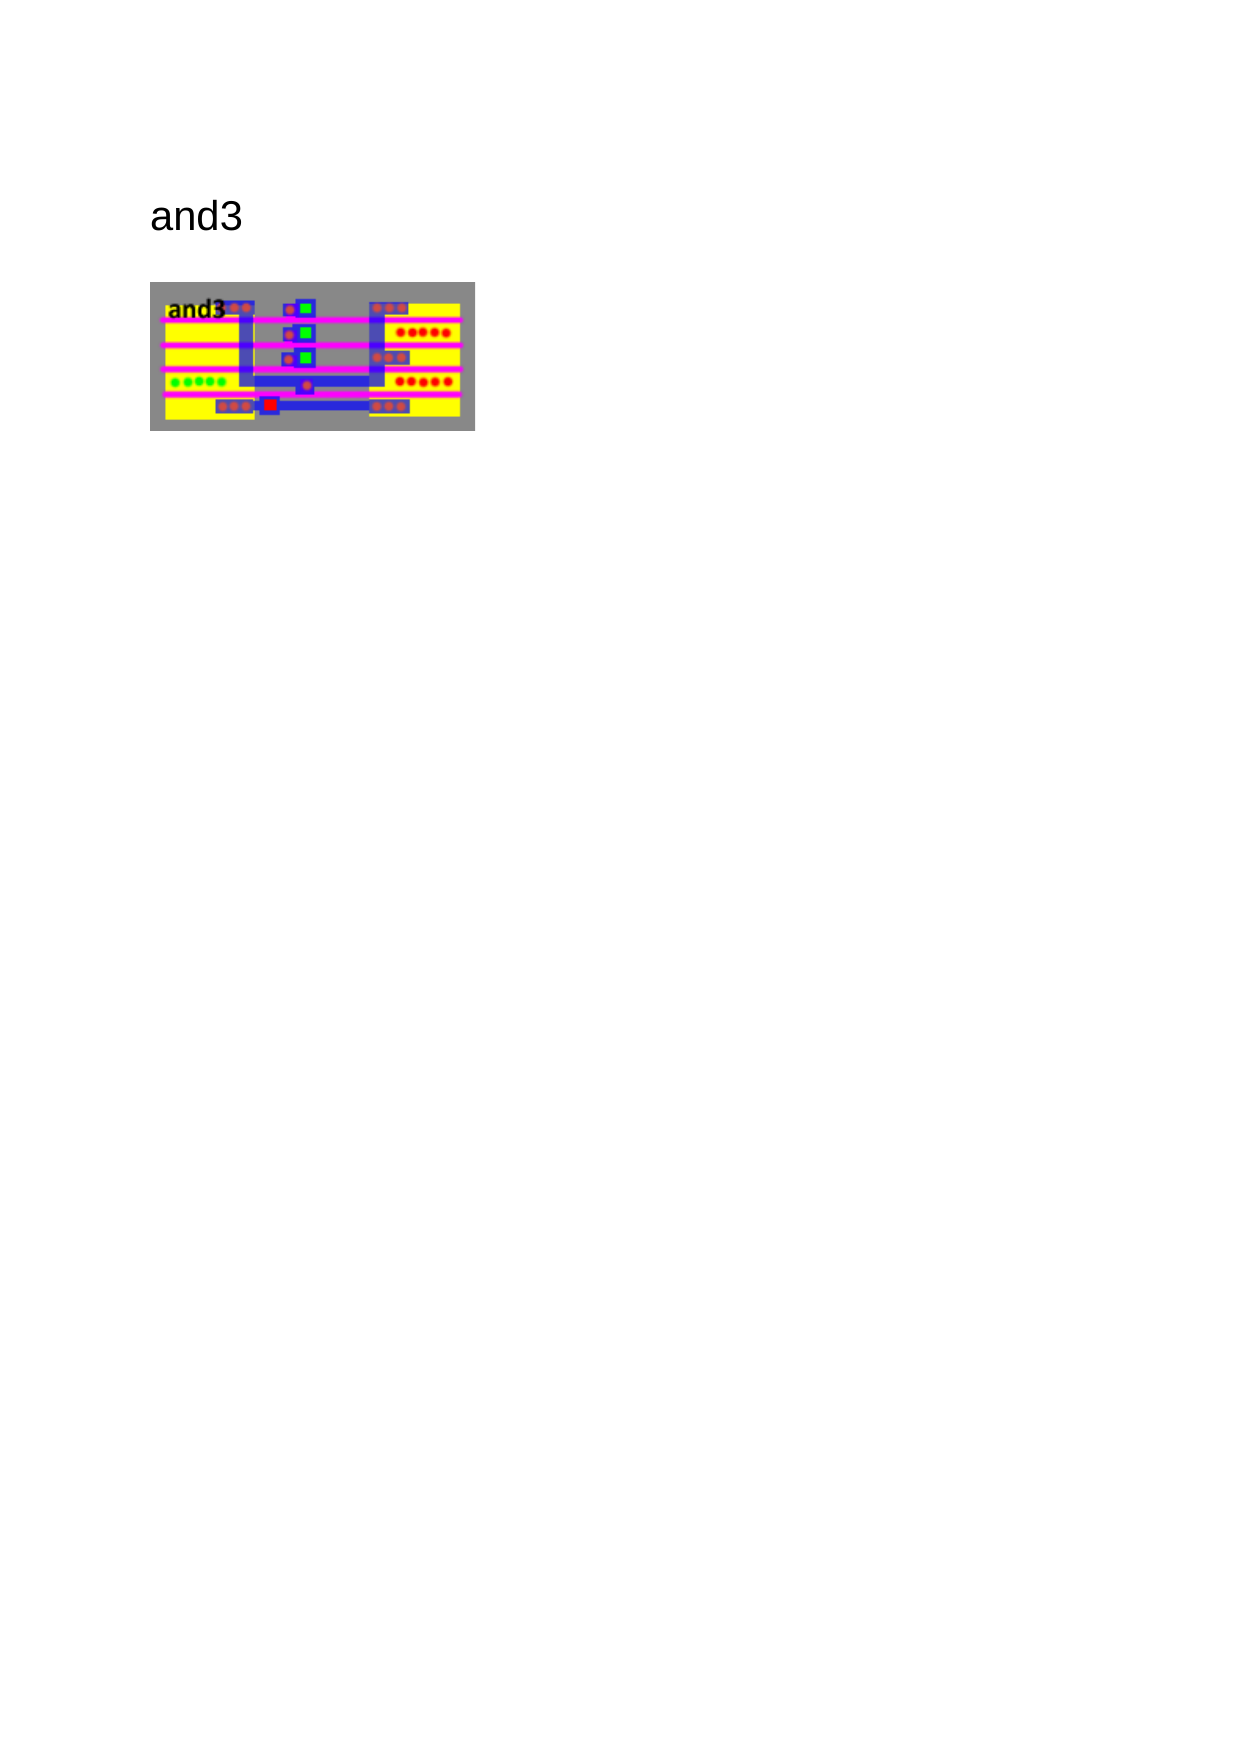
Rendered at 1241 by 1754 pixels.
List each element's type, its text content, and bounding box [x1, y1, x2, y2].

subtitle and3 [150, 192, 1090, 239]
picture [150, 282, 476, 431]
